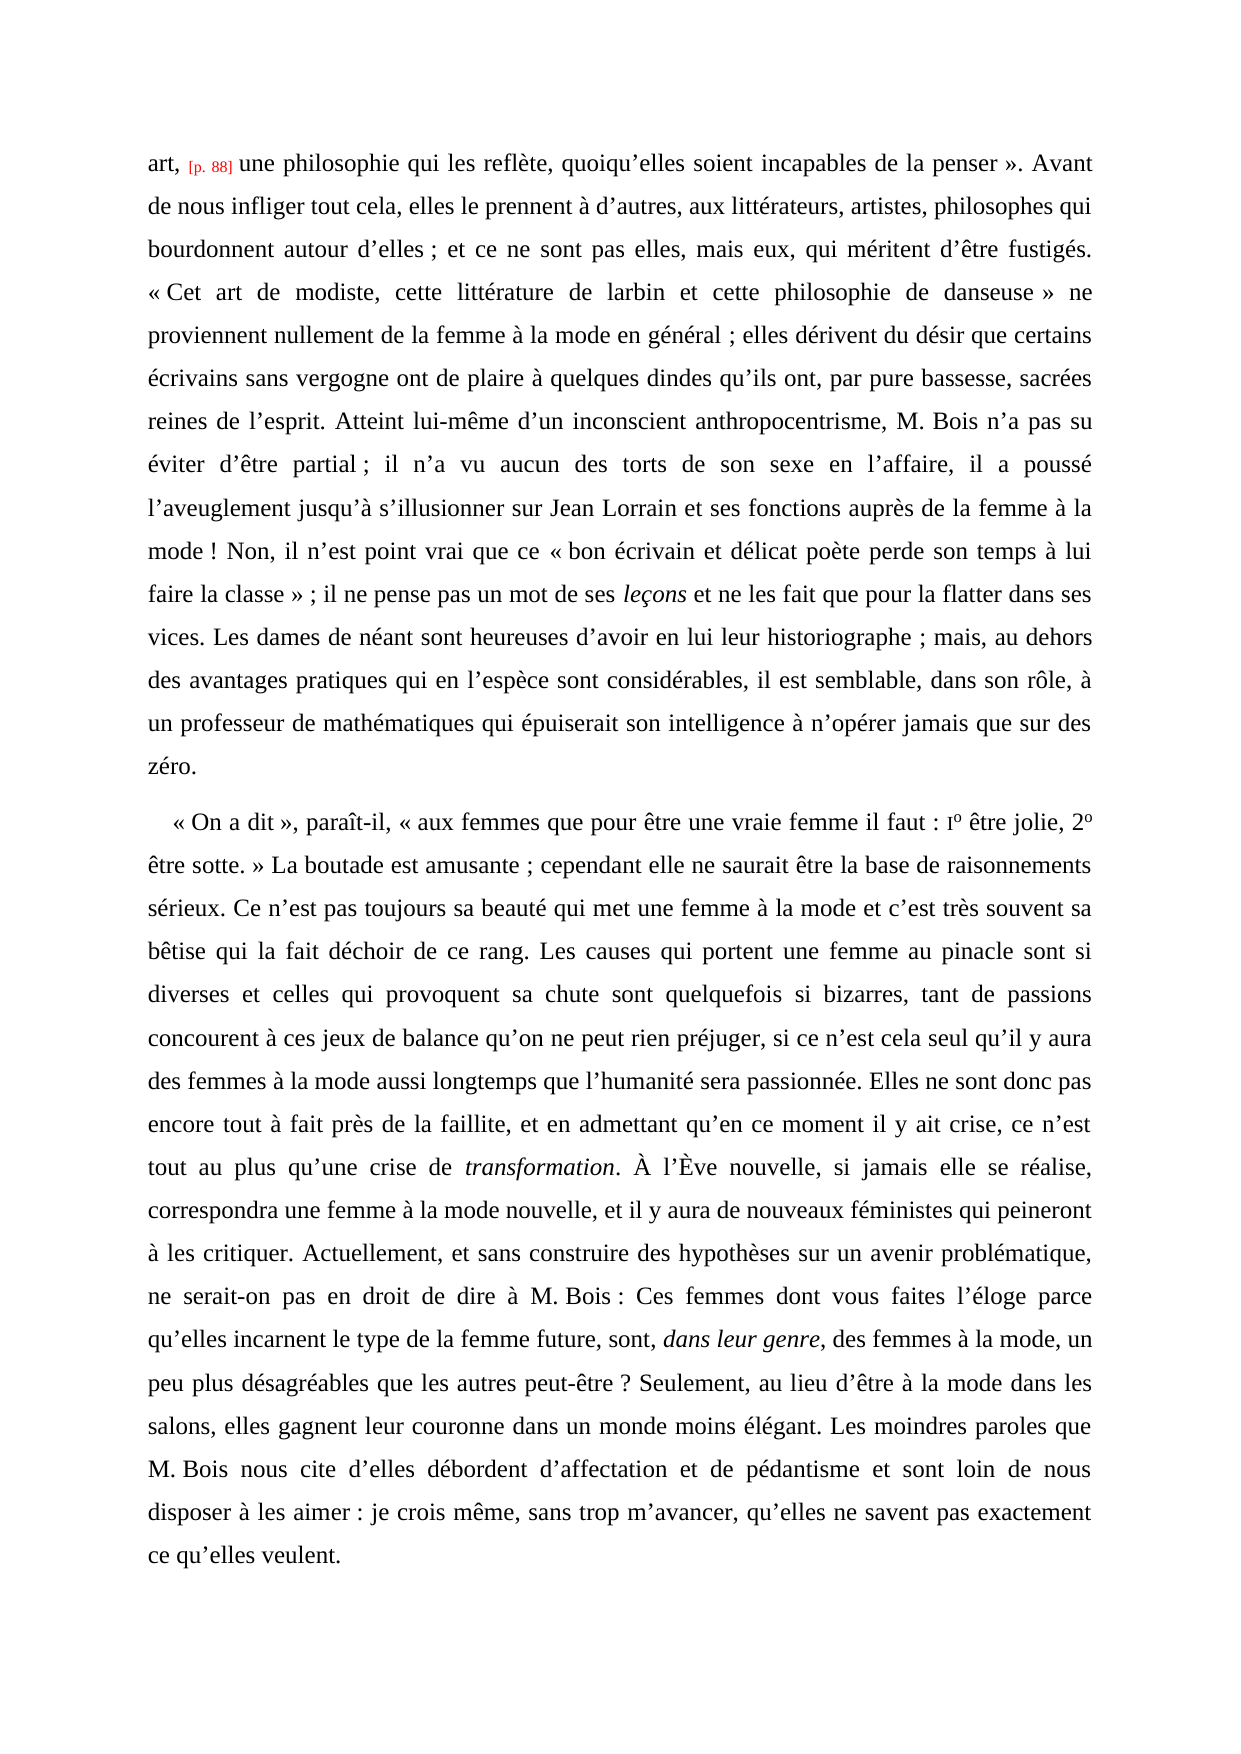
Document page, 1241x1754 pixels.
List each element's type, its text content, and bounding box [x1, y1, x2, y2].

text « On a dit », paraît-il, « aux femmes que pour être une vraie femme il faut : io être jolie, 2o être sotte. » La boutade est amusante ; cependant elle ne saurait être la base de raisonnements sérieux. Ce n’est pas toujours sa beauté qui met une femme à la mode et c’est très souvent sa bêtise qui la fait déchoir de ce rang. Les causes qui portent une femme au pinacle sont si diverses et celles qui provoquent sa chute sont quelquefois si bizarres, tant de passions concourent à ces jeux de balance qu’on ne peut rien préjuger, si ce n’est cela seul qu’il y aura des femmes à la mode aussi longtemps que l’humanité sera passionnée. Elles ne sont donc pas encore tout à fait près de la faillite, et en admettant qu’en ce moment il y ait crise, ce n’est tout au plus qu’une crise de transformation. À l’Ève nouvelle, si jamais elle se réalise, correspondra une femme à la mode nouvelle, et il y aura de nouveaux féministes qui peineront à les critiquer. Actuellement, et sans construire des hypothèses sur un avenir problématique, ne serait-on pas en droit de dire à M. Bois : Ces femmes dont vous faites l’éloge parce qu’elles incarnent le type de la femme future, sont, dans leur genre, des femmes à la mode, un peu plus désagréables que les autres peut-être ? Seulement, au lieu d’être à la mode dans les salons, elles gagnent leur couronne dans un monde moins élégant. Les moindres paroles que M. Bois nous cite d’elles débordent d’affectation et de pédantisme et sont loin de nous disposer à les aimer : je crois même, sans trop m’avancer, qu’elles ne savent pas exactement ce qu’elles veulent. [148, 807, 1093, 1569]
text art, [p. 88] une philosophie qui les reflète, quoiqu’elles soient incapables de la penser ». Avant de nous infliger tout cela, elles le prennent à d’autres, aux littérateurs, artistes, philosophes qui bourdonnent autour d’elles ; et ce ne sont pas elles, mais eux, qui méritent d’être fustigés. « Cet art de modiste, cette littérature de larbin et cette philosophie de danseuse » ne proviennent nullement de la femme à la mode en général ; elles dérivent du désir que certains écrivains sans vergogne ont de plaire à quelques dindes qu’ils ont, par pure bassesse, sacrées reines de l’esprit. Atteint lui-même d’un inconscient anthropocentrisme, M. Bois n’a pas su éviter d’être partial ; il n’a vu aucun des torts de son sexe en l’affaire, il a poussé l’aveuglement jusqu’à s’illusionner sur Jean Lorrain et ses fonctions auprès de la femme à la mode ! Non, il n’est point vrai que ce « bon écrivain et délicat poète perde son temps à lui faire la classe » ; il ne pense pas un mot de ses leçons et ne les fait que pour la flatter dans ses vices. Les dames de néant sont heureuses d’avoir en lui leur historiographe ; mais, au dehors des avantages pratiques qui en l’espèce sont considérables, il est semblable, dans son rôle, à un professeur de mathématiques qui épuiserait son intelligence à n’opérer jamais que sur des zéro. [148, 148, 1093, 780]
